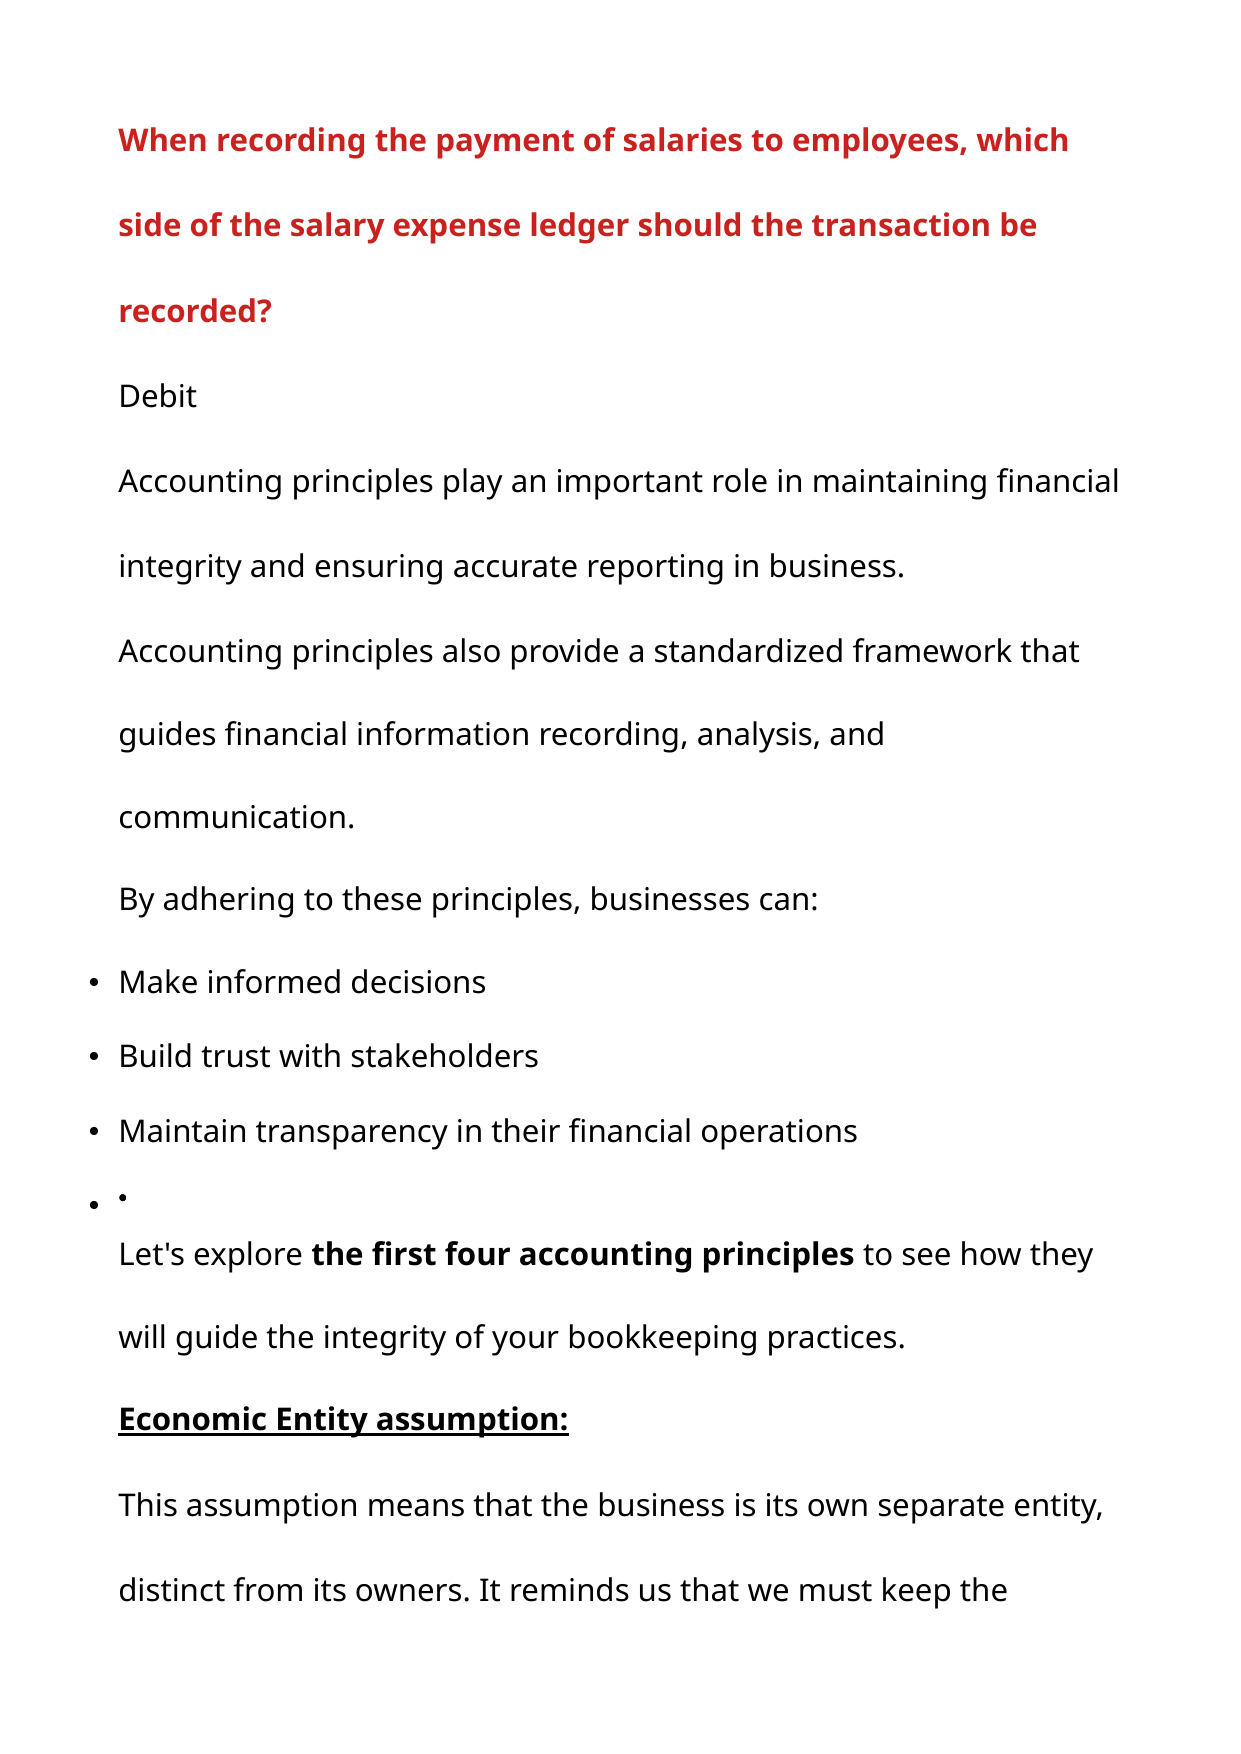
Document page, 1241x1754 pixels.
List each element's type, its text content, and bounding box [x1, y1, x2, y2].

text Accounting principles also provide a standardized framework that guides financial information recording, analysis, and communication. [118, 629, 1122, 837]
text Let's explore the first four accounting principles to see how they will guide the integrity of your bookkeeping practices. [118, 1232, 1122, 1357]
list Build trust with stakeholders [118, 1034, 1122, 1077]
text This assumption means that the business is its own separate entity, distinct from its owners. It reminds us that we must keep the [118, 1483, 1122, 1610]
list Maintain transparency in their financial operations [118, 1109, 1122, 1151]
text Accounting principles play an important role in maintaining financial integrity and ensuring accurate reporting in business. [118, 459, 1122, 587]
text Economic Entity assumption: [118, 1397, 1122, 1440]
text Debit [118, 374, 1122, 416]
list Make informed decisions [118, 960, 1122, 1002]
text By adhering to these principles, businesses can: [118, 877, 1122, 920]
text When recording the payment of salaries to employees, which side of the salary expense ledger should the transaction be recorded? [118, 118, 1122, 331]
